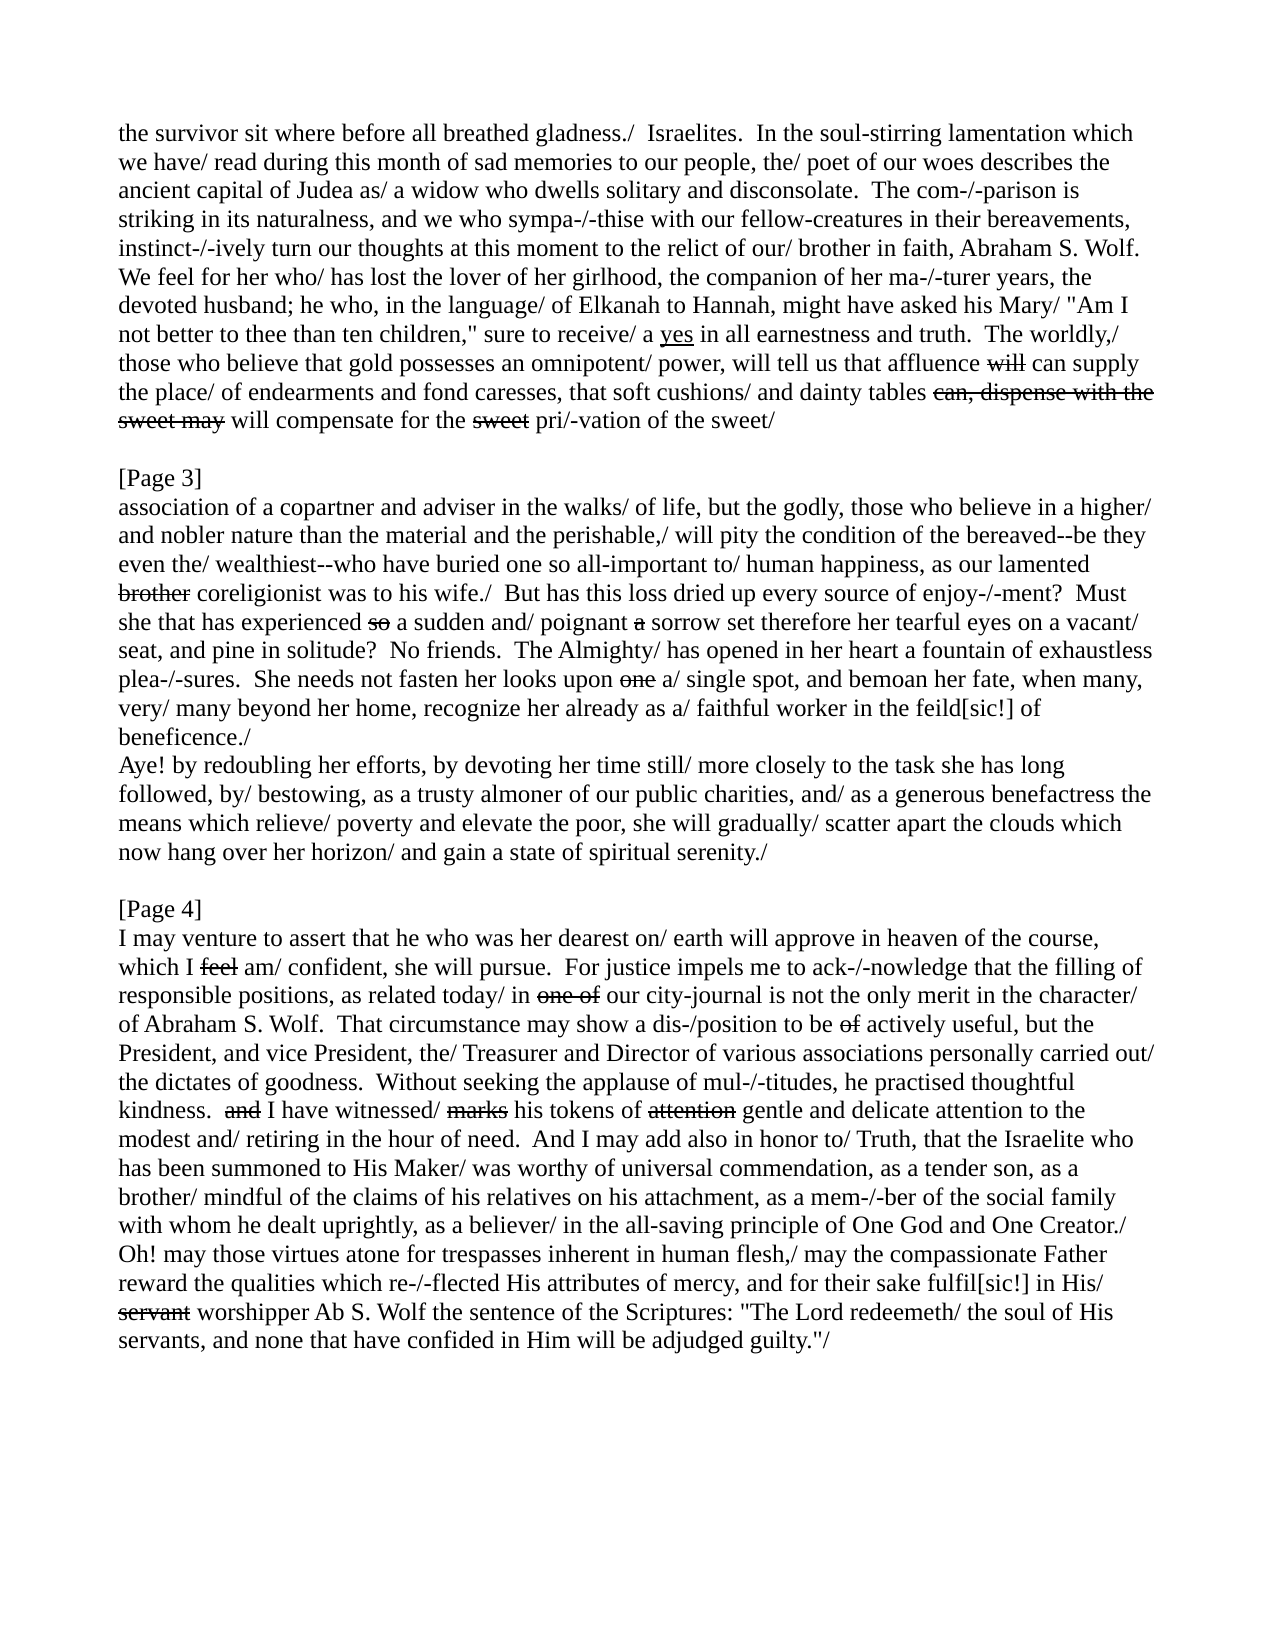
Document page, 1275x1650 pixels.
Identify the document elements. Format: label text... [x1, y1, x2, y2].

text [Page 4] [118, 894, 1157, 923]
text [Page 3] [118, 463, 1157, 492]
text I may venture to assert that he who was her dearest on/ earth will approve in heaven of the course, which I feel am/ confident, she will pursue. For justice impels me to ack-/-nowledge that the filling of responsible positions, as related today/ in one of our city-journal is not the only merit in the character/ of Abraham S. Wolf. That circumstance may show a dis-/position to be of actively useful, but the President, and vice President, the/ Treasurer and Director of various associations personally carried out/ the dictates of goodness. Without seeking the applause of mul-/-titudes, he practised thoughtful kindness. and I have witnessed/ marks his tokens of attention gentle and delicate attention to the modest and/ retiring in the hour of need. And I may add also in honor to/ Truth, that the Israelite who has been summoned to His Maker/ was worthy of universal commendation, as a tender son, as a brother/ mindful of the claims of his relatives on his attachment, as a mem-/-ber of the social family with whom he dealt uprightly, as a believer/ in the all-saving principle of One God and One Creator./ Oh! may those virtues atone for trespasses inherent in human flesh,/ may the compassionate Father reward the qualities which re-/-flected His attributes of mercy, and for their sake fulfil[sic!] in His/ servant worshipper Ab S. Wolf the sentence of the Scriptures: "The Lord redeemeth/ the soul of His servants, and none that have confided in Him will be adjudged guilty."/ [118, 923, 1157, 1354]
text the survivor sit where before all breathed gladness./ Israelites. In the soul-stirring lamentation which we have/ read during this month of sad memories to our people, the/ poet of our woes describes the ancient capital of Judea as/ a widow who dwells solitary and disconsolate. The com-/-parison is striking in its naturalness, and we who sympa-/-thise with our fellow-creatures in their bereavements, instinct-/-ively turn our thoughts at this moment to the relict of our/ brother in faith, Abraham S. Wolf. We feel for her who/ has lost the lover of her girlhood, the companion of her ma-/-turer years, the devoted husband; he who, in the language/ of Elkanah to Hannah, might have asked his Mary/ "Am I not better to thee than ten children," sure to receive/ a yes in all earnestness and truth. The worldly,/ those who believe that gold possesses an omnipotent/ power, will tell us that affluence will can supply the place/ of endearments and fond caresses, that soft cushions/ and dainty tables can, dispense with the sweet may will compensate for the sweet pri/-vation of the sweet/ [118, 118, 1157, 434]
text association of a copartner and adviser in the walks/ of life, but the godly, those who believe in a higher/ and nobler nature than the material and the perishable,/ will pity the condition of the bereaved--be they even the/ wealthiest--who have buried one so all-important to/ human happiness, as our lamented brother coreligionist was to his wife./ But has this loss dried up every source of enjoy-/-ment? Must she that has experienced so a sudden and/ poignant a sorrow set therefore her tearful eyes on a vacant/ seat, and pine in solitude? No friends. The Almighty/ has opened in her heart a fountain of exhaustless plea-/-sures. She needs not fasten her looks upon one a/ single spot, and bemoan her fate, when many, very/ many beyond her home, recognize her already as a/ faithful worker in the feild[sic!] of beneficence./ [118, 492, 1157, 751]
text Aye! by redoubling her efforts, by devoting her time still/ more closely to the task she has long followed, by/ bestowing, as a trusty almoner of our public charities, and/ as a generous benefactress the means which relieve/ poverty and elevate the poor, she will gradually/ scatter apart the clouds which now hang over her horizon/ and gain a state of spiritual serenity./ [118, 751, 1157, 866]
